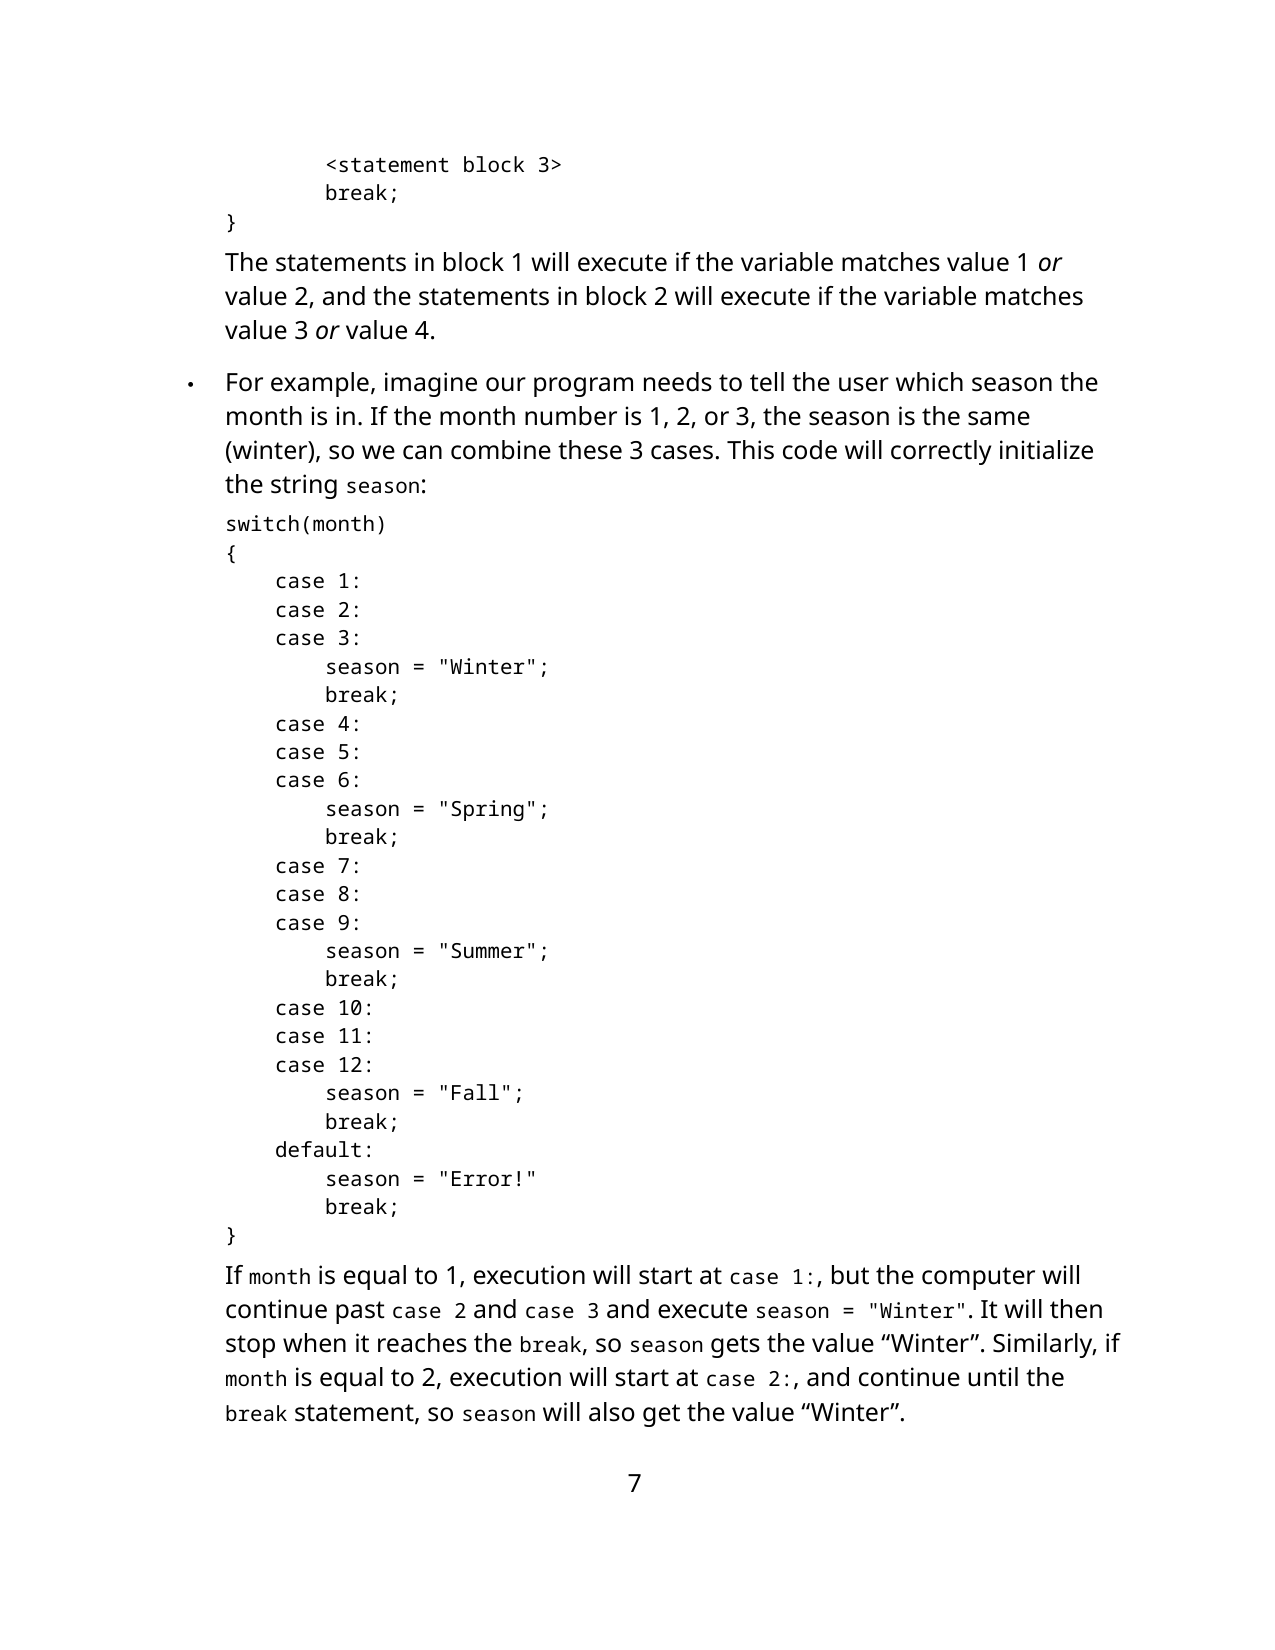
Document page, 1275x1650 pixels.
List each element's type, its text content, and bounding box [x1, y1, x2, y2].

list For example, imagine our program needs to tell the user which season the month is in. If the month number is 1, 2, or 3, the season is the same (winter), so we can combine these 3 cases. This code will correctly initialize the string season: [187, 364, 1125, 501]
list The statements in block 1 will execute if the variable matches value 1 or value 2, and the statements in block 2 will execute if the variable matches value 3 or value 4. [187, 244, 1125, 346]
list season = "Winter"; [187, 652, 1125, 680]
list season = "Spring"; [187, 794, 1125, 822]
list case 5: [187, 737, 1125, 766]
list case 2: [187, 595, 1125, 623]
list case 10: [187, 993, 1125, 1021]
list case 11: [187, 1021, 1125, 1050]
list case 7: [187, 851, 1125, 879]
list case 6: [187, 766, 1125, 794]
list case 1: [187, 566, 1125, 595]
list season = "Fall"; [187, 1078, 1125, 1107]
list break; [187, 680, 1125, 709]
list break; [187, 1107, 1125, 1135]
list If month is equal to 1, execution will start at case 1:, but the computer will continue past case 2 and case 3 and execute season = "Winter". It will then stop when it reaches the break, so season gets the value “Winter”. Similarly, if month is equal to 2, execution will start at case 2:, and continue until the break statement, so season will also get the value “Winter”. [187, 1258, 1125, 1428]
list switch(month) [187, 509, 1125, 538]
list season = "Error!" [187, 1164, 1125, 1192]
list <statement block 3> [187, 150, 1125, 178]
list case 3: [187, 623, 1125, 652]
list season = "Summer"; [187, 936, 1125, 964]
list default: [187, 1135, 1125, 1164]
list break; [187, 178, 1125, 207]
list } [187, 1221, 1125, 1249]
list break; [187, 1192, 1125, 1221]
list case 8: [187, 879, 1125, 908]
list case 4: [187, 709, 1125, 737]
list case 12: [187, 1050, 1125, 1078]
list break; [187, 822, 1125, 851]
list case 9: [187, 908, 1125, 936]
list break; [187, 964, 1125, 993]
list } [187, 207, 1125, 235]
list { [187, 538, 1125, 566]
